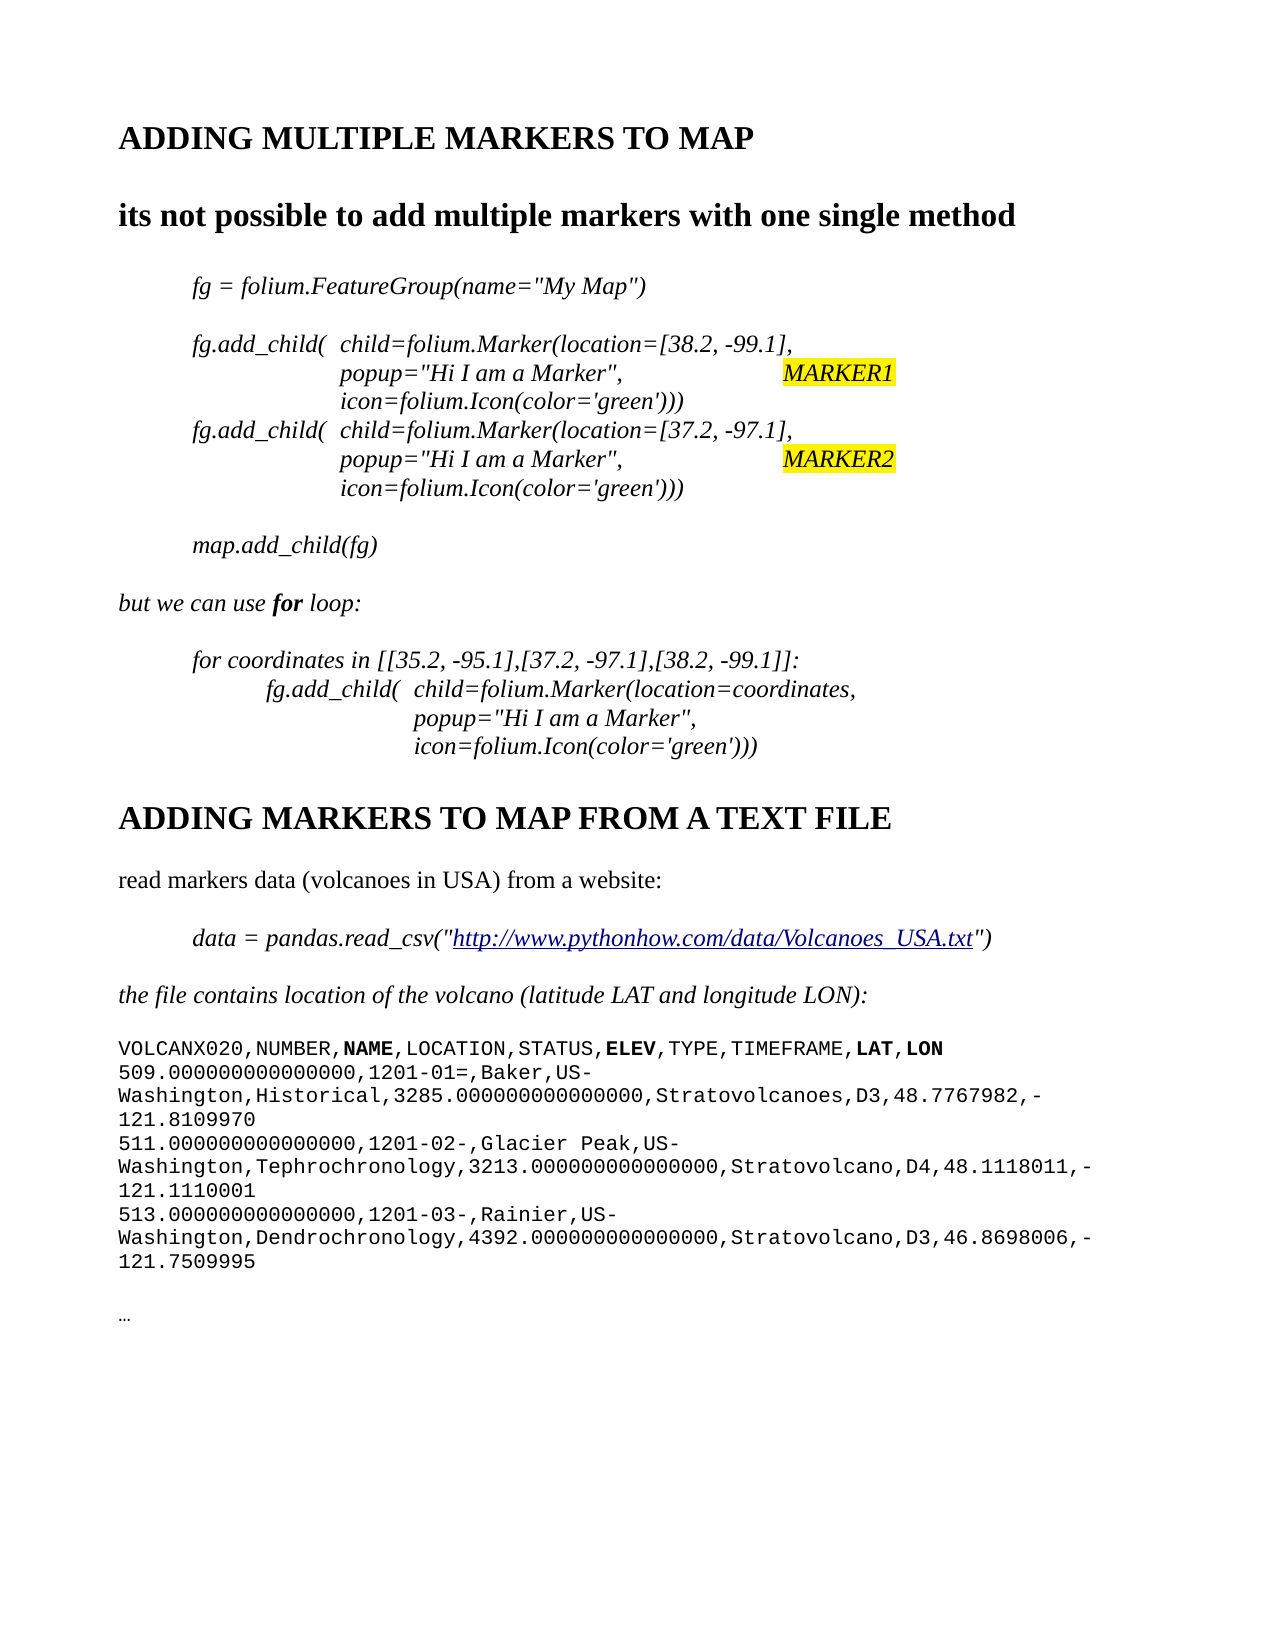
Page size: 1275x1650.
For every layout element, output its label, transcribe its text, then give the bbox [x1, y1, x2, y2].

text 509.000000000000000,1201-01=,Baker,US-Washington,Historical,3285.000000000000000,Stratovolcanoes,D3,48.7767982,-121.8109970 [118, 1062, 1157, 1133]
text the file contains location of the volcano (latitude LAT and longitude LON): [118, 981, 1157, 1009]
text popup="Hi I am a Marker", MARKER2 [118, 444, 1157, 473]
text ADDING MARKERS TO MAP FROM A TEXT FILE [118, 798, 1157, 837]
text but we can use for loop: [118, 588, 1157, 616]
text fg = folium.FeatureGroup(name="My Map") [118, 271, 1157, 300]
text fg.add_child( child=folium.Marker(location=[38.2, -99.1], [118, 329, 1157, 358]
text 513.000000000000000,1201-03-,Rainier,US-Washington,Dendrochronology,4392.000000000000000,Stratovolcano,D3,46.8698006,-121.7509995 [118, 1204, 1157, 1274]
text icon=folium.Icon(color='green'))) [118, 473, 1157, 501]
text data = pandas.read_csv("http://www.pythonhow.com/data/Volcanoes_USA.txt") [118, 923, 1157, 952]
text … [118, 1304, 1157, 1328]
text VOLCANX020,NUMBER,NAME,LOCATION,STATUS,ELEV,TYPE,TIMEFRAME,LAT,LON [118, 1038, 1157, 1062]
text popup="Hi I am a Marker", [118, 703, 1157, 731]
text popup="Hi I am a Marker", MARKER1 [118, 358, 1157, 386]
text fg.add_child( child=folium.Marker(location=coordinates, [118, 674, 1157, 703]
text ADDING MULTIPLE MARKERS TO MAP [118, 118, 1157, 156]
text icon=folium.Icon(color='green'))) [118, 731, 1157, 760]
text icon=folium.Icon(color='green'))) [118, 386, 1157, 415]
text read markers data (volcanoes in USA) from a website: [118, 866, 1157, 894]
text 511.000000000000000,1201-02-,Glacier Peak,US-Washington,Tephrochronology,3213.000000000000000,Stratovolcano,D4,48.1118011,-121.1110001 [118, 1133, 1157, 1204]
text fg.add_child( child=folium.Marker(location=[37.2, -97.1], [118, 415, 1157, 444]
text for coordinates in [[35.2, -95.1],[37.2, -97.1],[38.2, -99.1]]: [118, 645, 1157, 674]
text its not possible to add multiple markers with one single method [118, 195, 1157, 233]
text map.add_child(fg) [118, 530, 1157, 559]
